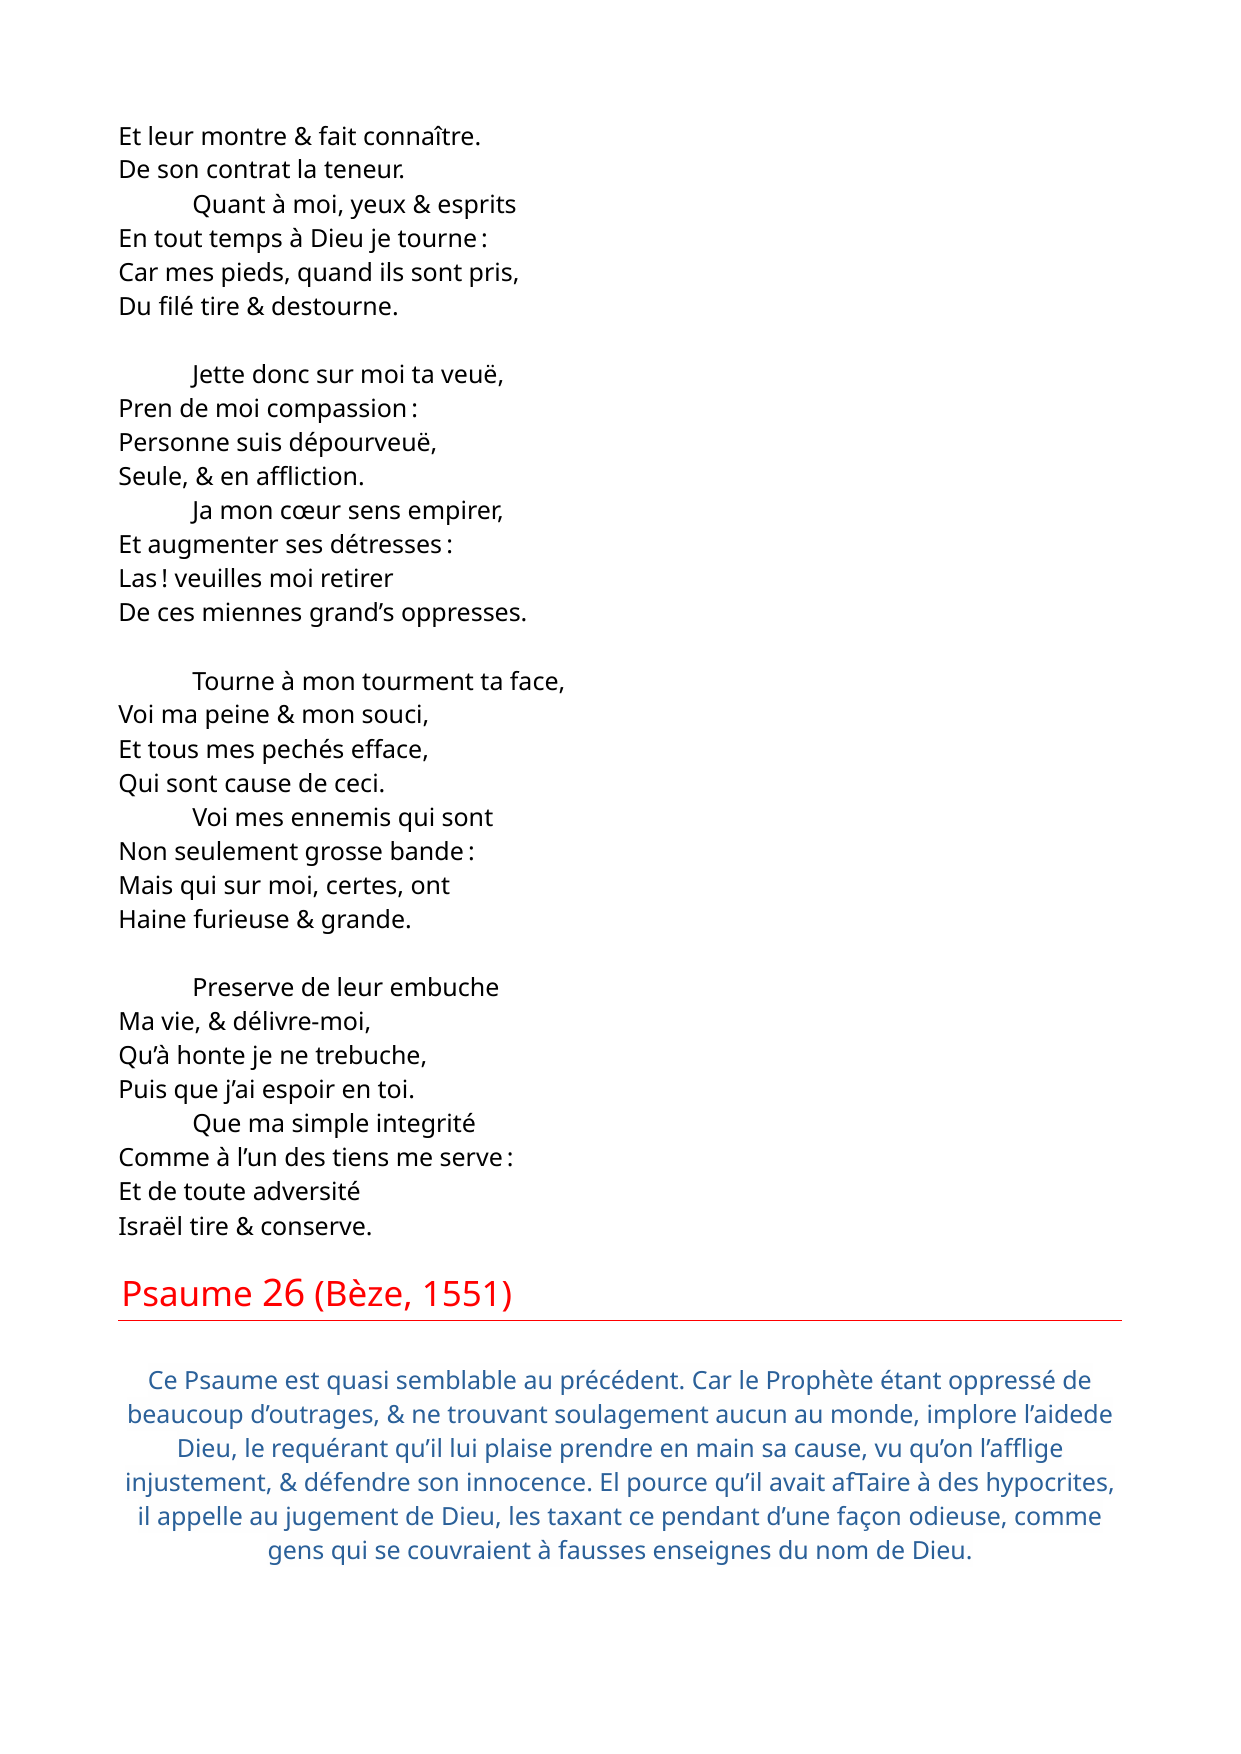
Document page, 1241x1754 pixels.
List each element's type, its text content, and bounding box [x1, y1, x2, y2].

text Et leur montre & fait connaître. [118, 118, 1122, 152]
text Tourne à mon tourment ta face, [118, 663, 1122, 697]
text Ma vie, & délivre-moi, [118, 1004, 1122, 1038]
text Israël tire & conserve. [118, 1208, 1122, 1242]
text Mais qui sur moi, certes, ont [118, 867, 1122, 902]
text Non seulement grosse bande : [118, 833, 1122, 867]
text Qu’à honte je ne trebuche, [118, 1038, 1122, 1072]
text De son contrat la teneur. [118, 152, 1122, 186]
text Qui sont cause de ceci. [118, 765, 1122, 799]
text Quant à moi, yeux & esprits [118, 186, 1122, 220]
text En tout temps à Dieu je tourne : [118, 220, 1122, 254]
text Haine furieuse & grande. [118, 902, 1122, 936]
text Voi ma peine & mon souci, [118, 697, 1122, 731]
text Jette donc sur moi ta veuë, [118, 357, 1122, 391]
text Et tous mes pechés efface, [118, 731, 1122, 765]
text Personne suis dépourveuë, [118, 425, 1122, 459]
text Ja mon cœur sens empirer, [118, 493, 1122, 527]
text Voi mes ennemis qui sont [118, 799, 1122, 833]
text Ce Psaume est quasi semblable au précédent. Car le Prophète étant oppressé de beaucoup d’outrages, & ne trouvant soulagement aucun au monde, implore l’aidede Dieu, le requérant qu’il lui plaise prendre en main sa cause, vu qu’on l’afflige injustement, & défendre son innocence. El pource qu’il avait afTaire à des hypocrites, il appelle au jugement de Dieu, les taxant ce pendant d’une façon odieuse, comme gens qui se couvraient à fausses enseignes du nom de Dieu. [118, 1363, 1122, 1567]
text Que ma simple integrité [118, 1106, 1122, 1140]
text Preserve de leur embuche [118, 970, 1122, 1004]
text Pren de moi compassion : [118, 391, 1122, 425]
text Et augmenter ses détresses : [118, 527, 1122, 561]
text Du filé tire & destourne. [118, 288, 1122, 322]
text Seule, & en affliction. [118, 459, 1122, 493]
text Puis que j’ai espoir en toi. [118, 1072, 1122, 1106]
subtitle Psaume 26 (Bèze, 1551) [118, 1263, 1122, 1320]
text Car mes pieds, quand ils sont pris, [118, 254, 1122, 288]
text De ces miennes grand’s oppresses. [118, 595, 1122, 629]
text Comme à l’un des tiens me serve : [118, 1140, 1122, 1174]
text Et de toute adversité [118, 1174, 1122, 1208]
text Las ! veuilles moi retirer [118, 561, 1122, 595]
